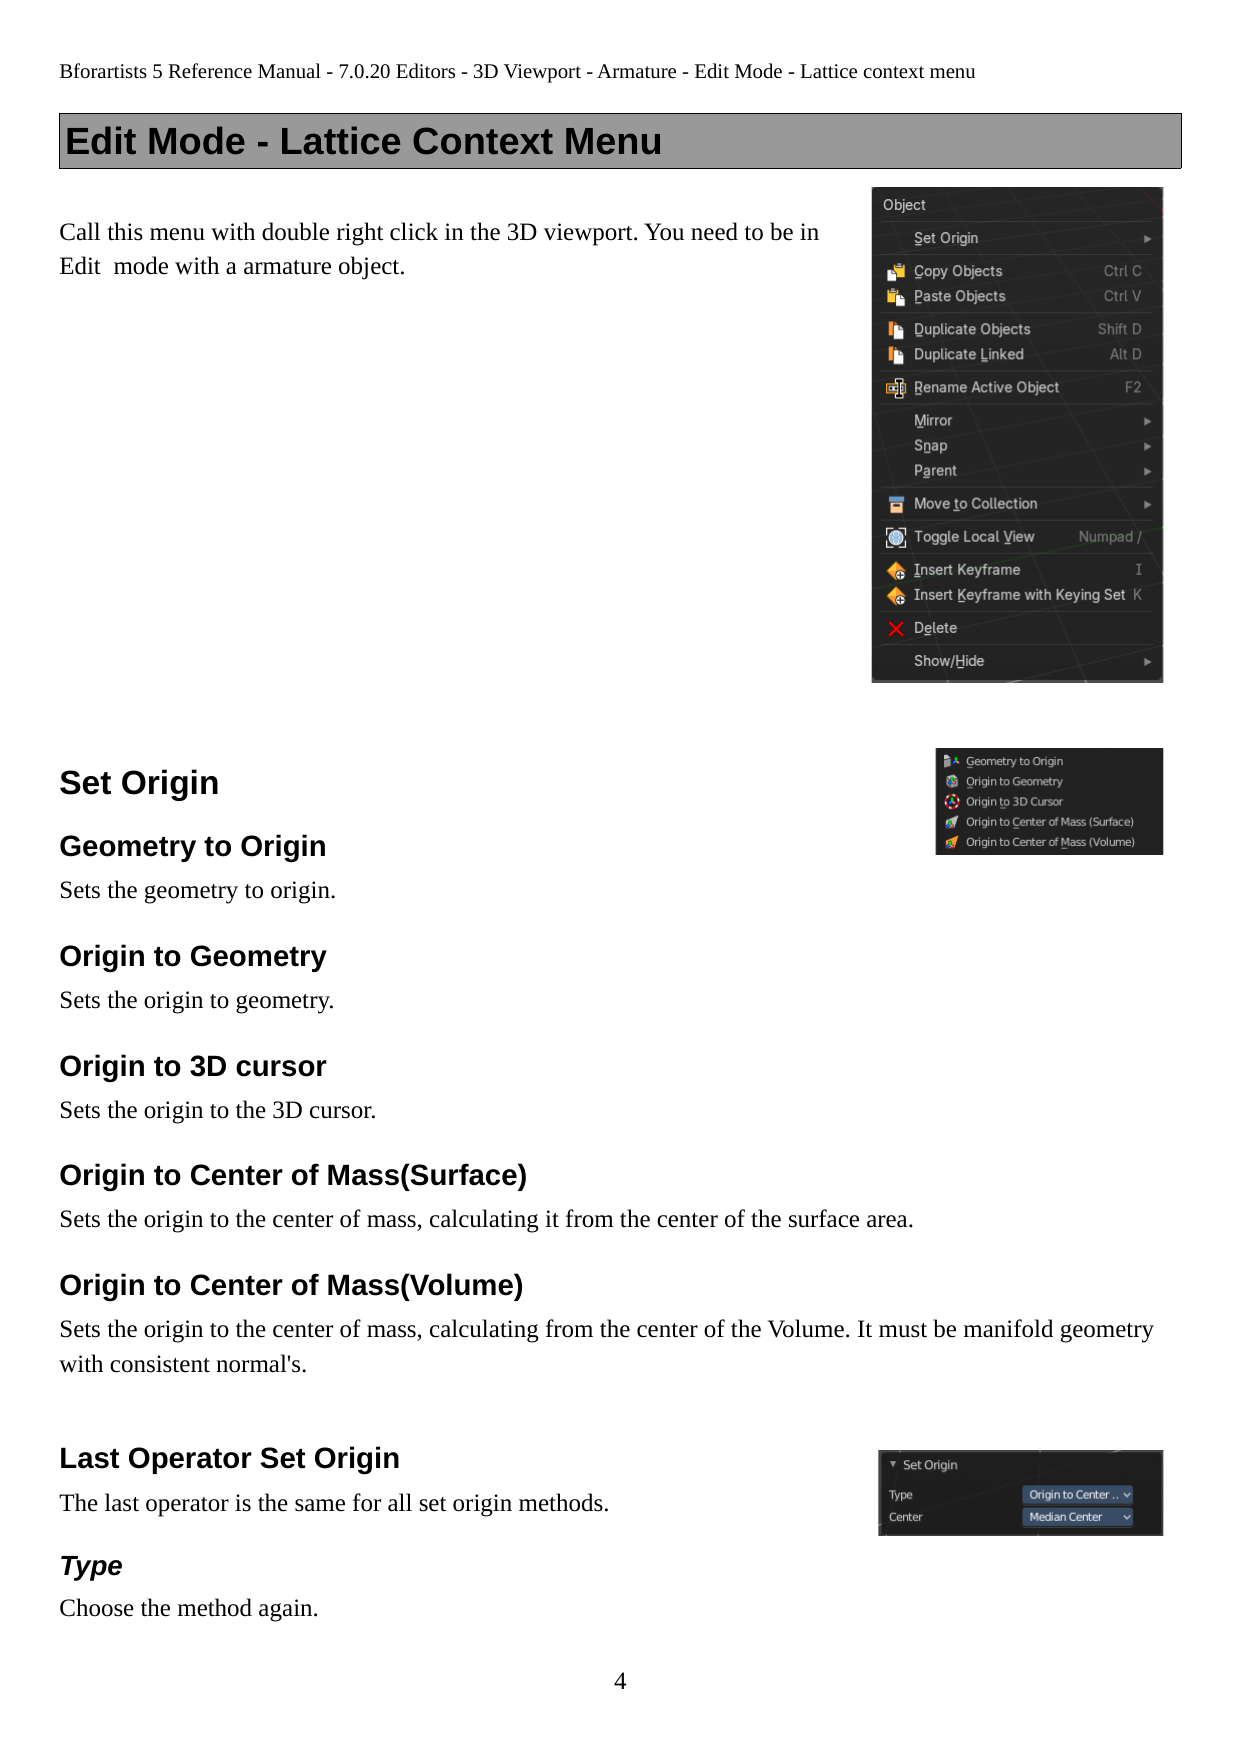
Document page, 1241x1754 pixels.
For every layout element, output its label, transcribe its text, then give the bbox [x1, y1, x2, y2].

subtitle Last Operator Set Origin [59, 1441, 1181, 1475]
subtitle Origin to 3D cursor [59, 1048, 1181, 1082]
text Sets the origin to the 3D cursor. [59, 1095, 1181, 1123]
picture [935, 748, 1164, 855]
picture [871, 187, 1164, 683]
subtitle [1164, 763, 1181, 802]
table_header Edit Mode - Lattice Context Menu [60, 114, 1181, 168]
text Sets the origin to geometry. [59, 985, 1181, 1013]
subtitle Origin to Center of Mass(Volume) [59, 1268, 1181, 1302]
subtitle Origin to Center of Mass(Surface) [59, 1158, 1181, 1192]
text Call this menu with double right click in the 3D viewport. You need to be in Edit mode with a armature object. [59, 217, 871, 280]
subtitle Type [59, 1549, 1181, 1581]
text Sets the geometry to origin. [59, 875, 1181, 904]
picture [878, 1450, 1164, 1536]
subtitle Geometry to Origin [59, 829, 1181, 862]
text Sets the origin to the center of mass, calculating from the center of the Volume. It must be manifold geometry with consistent normal's. [59, 1314, 1181, 1378]
text The last operator is the same for all set origin methods. [59, 1488, 878, 1516]
subtitle Origin to Geometry [59, 938, 1181, 972]
subtitle Set Origin [59, 763, 935, 802]
text Sets the origin to the center of mass, calculating it from the center of the surface area. [59, 1204, 1181, 1233]
text Choose the method again. [59, 1593, 1181, 1622]
